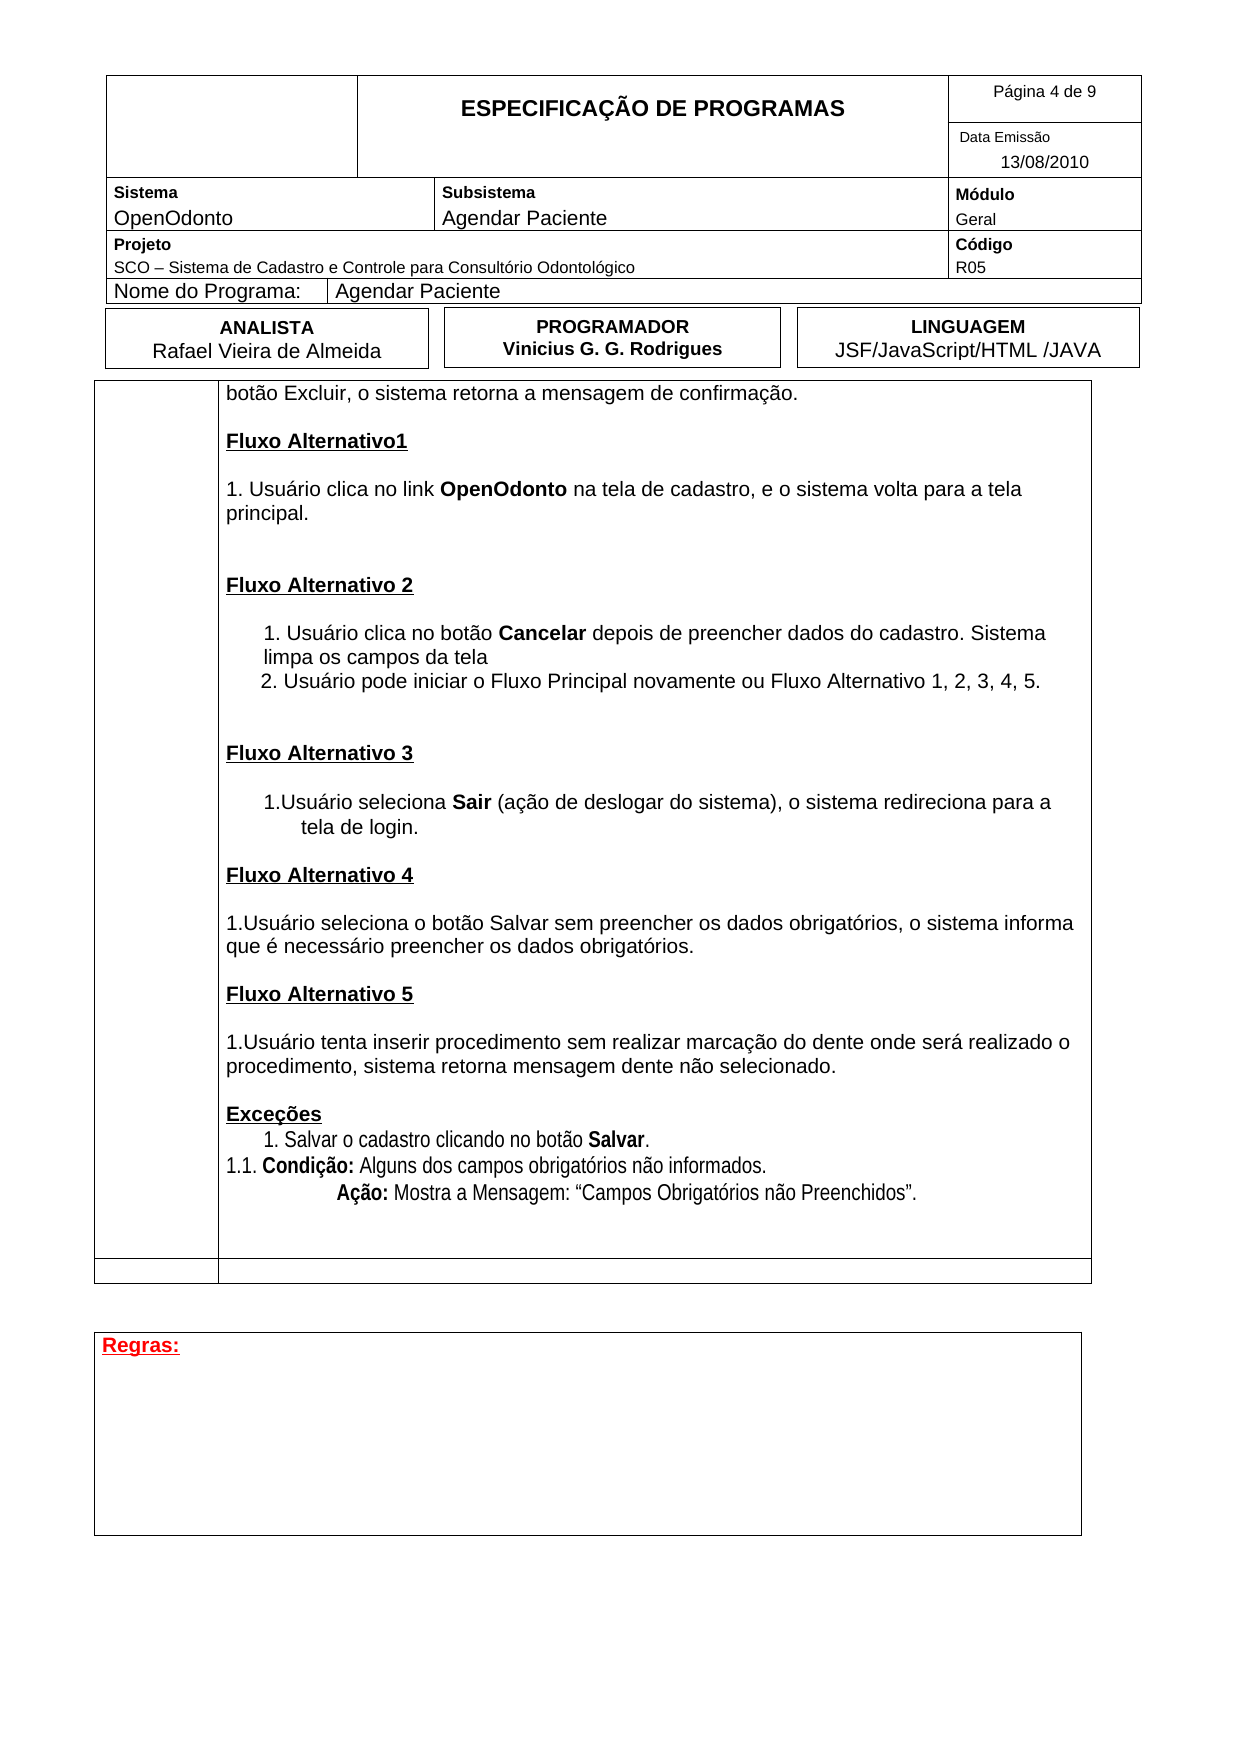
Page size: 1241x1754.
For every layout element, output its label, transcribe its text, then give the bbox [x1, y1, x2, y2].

table_header Regras: [95, 1333, 1081, 1534]
table_cell [95, 1259, 218, 1283]
table_header botão Excluir, o sistema retorna a mensagem de confirmação. Fluxo Alternativo1 1. Usuário clica no link OpenOdonto na tela de cadastro, e o sistema volta para a tela principal. Fluxo Alternativo 2 1. Usuário clica no botão Cancelar depois de preencher dados do cadastro. Sistema limpa os campos da tela 2. Usuário pode iniciar o Fluxo Principal novamente ou Fluxo Alternativo 1, 2, 3, 4, 5. Fluxo Alternativo 3 Usuário seleciona Sair (ação de deslogar do sistema), o sistema redireciona para a tela de login. Fluxo Alternativo 4 Usuário seleciona o botão Salvar sem preencher os dados obrigatórios, o sistema informa que é necessário preencher os dados obrigatórios. Fluxo Alternativo 5 Usuário tenta inserir procedimento sem realizar marcação do dente onde será realizado o procedimento, sistema retorna mensagem dente não selecionado. Exceções 1. Salvar o cadastro clicando no botão Salvar. 1.1. Condição: Alguns dos campos obrigatórios não informados. Ação: Mostra a Mensagem: “Campos Obrigatórios não Preenchidos”. [219, 381, 1091, 1258]
table_cell [219, 1259, 1091, 1283]
table_header [95, 381, 218, 1258]
